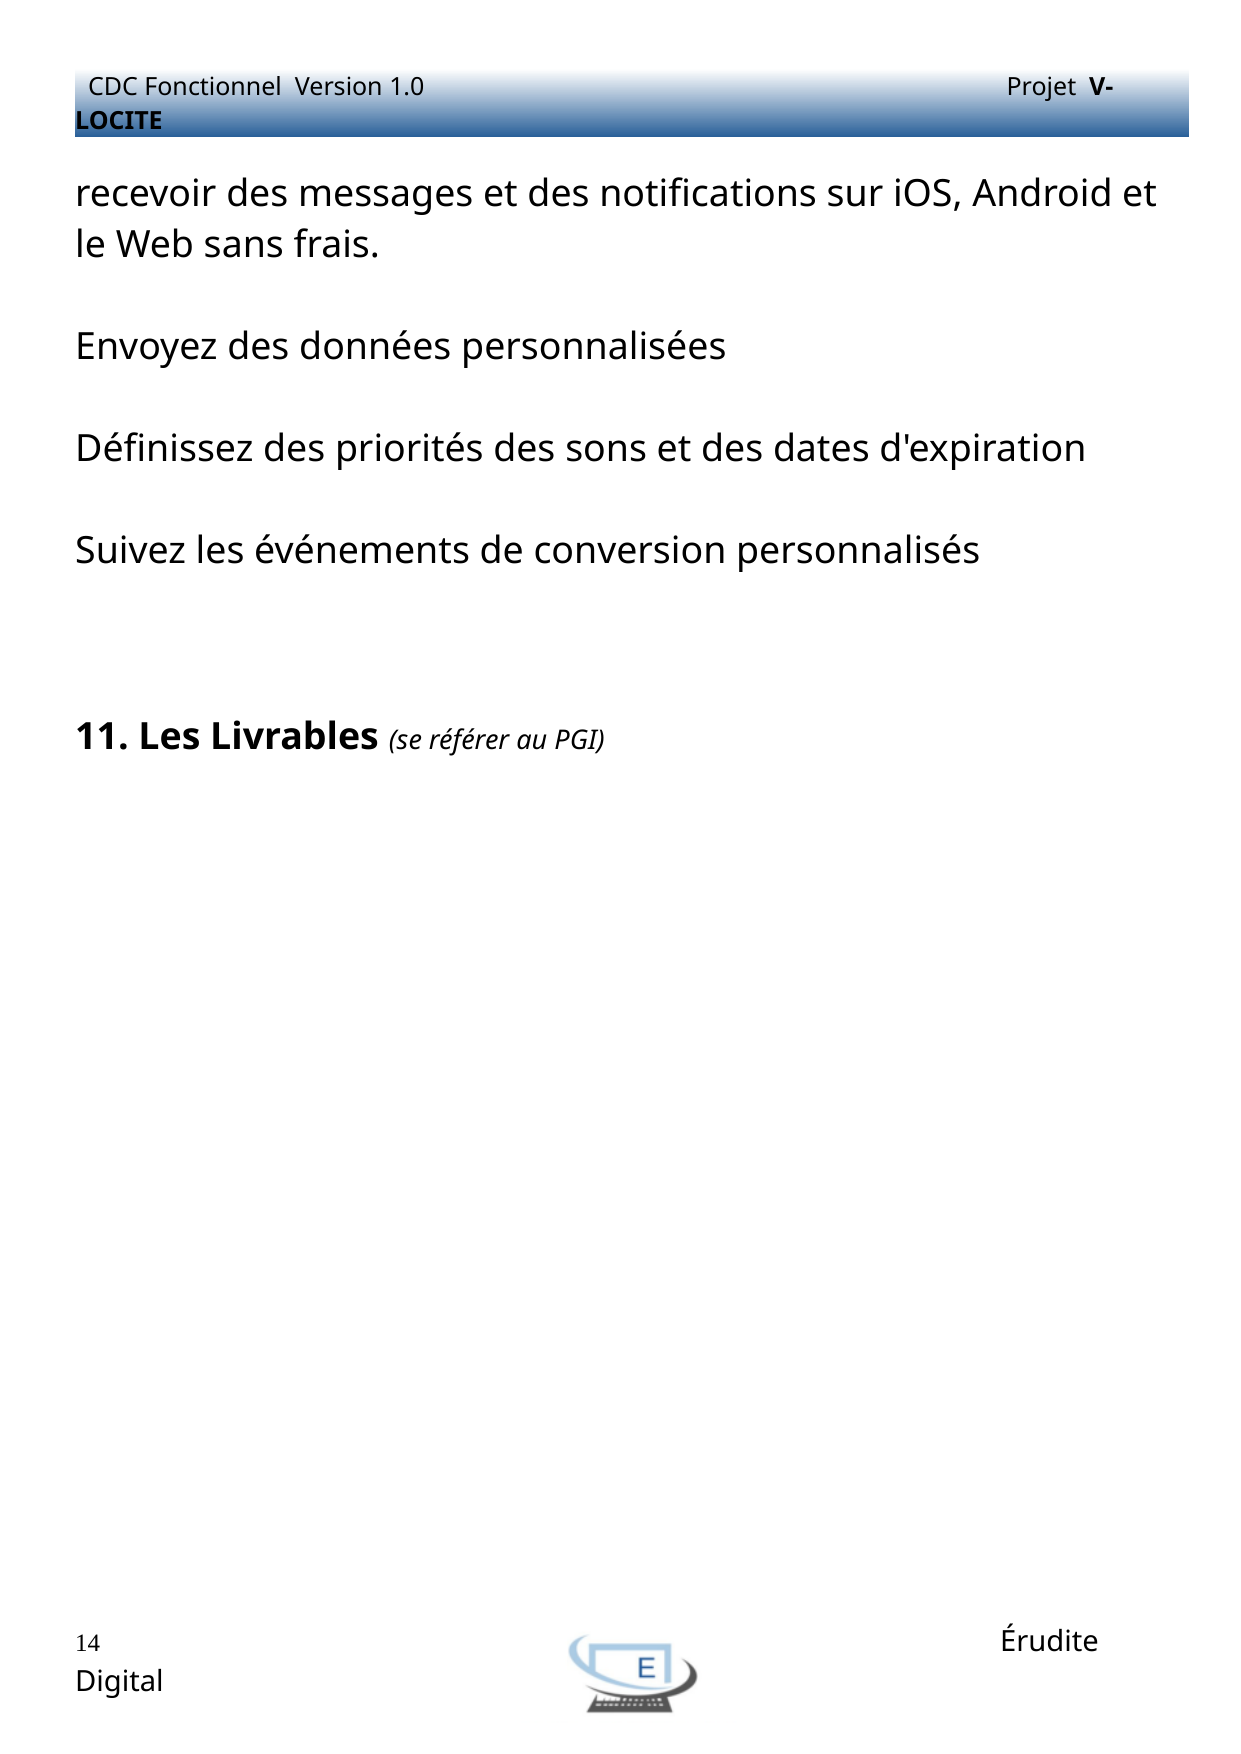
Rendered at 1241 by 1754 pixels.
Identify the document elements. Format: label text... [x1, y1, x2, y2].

text Définissez des priorités des sons et des dates d'expiration [75, 422, 1189, 473]
text recevoir des messages et des notifications sur iOS, Android et le Web sans frais. [75, 166, 1189, 268]
subtitle 11. Les Livrables (se référer au PGI) [75, 709, 1189, 761]
text Envoyez des données personnalisées [75, 319, 1189, 371]
picture [513, 1620, 751, 1723]
text Suivez les événements de conversion personnalisés [75, 524, 1189, 575]
